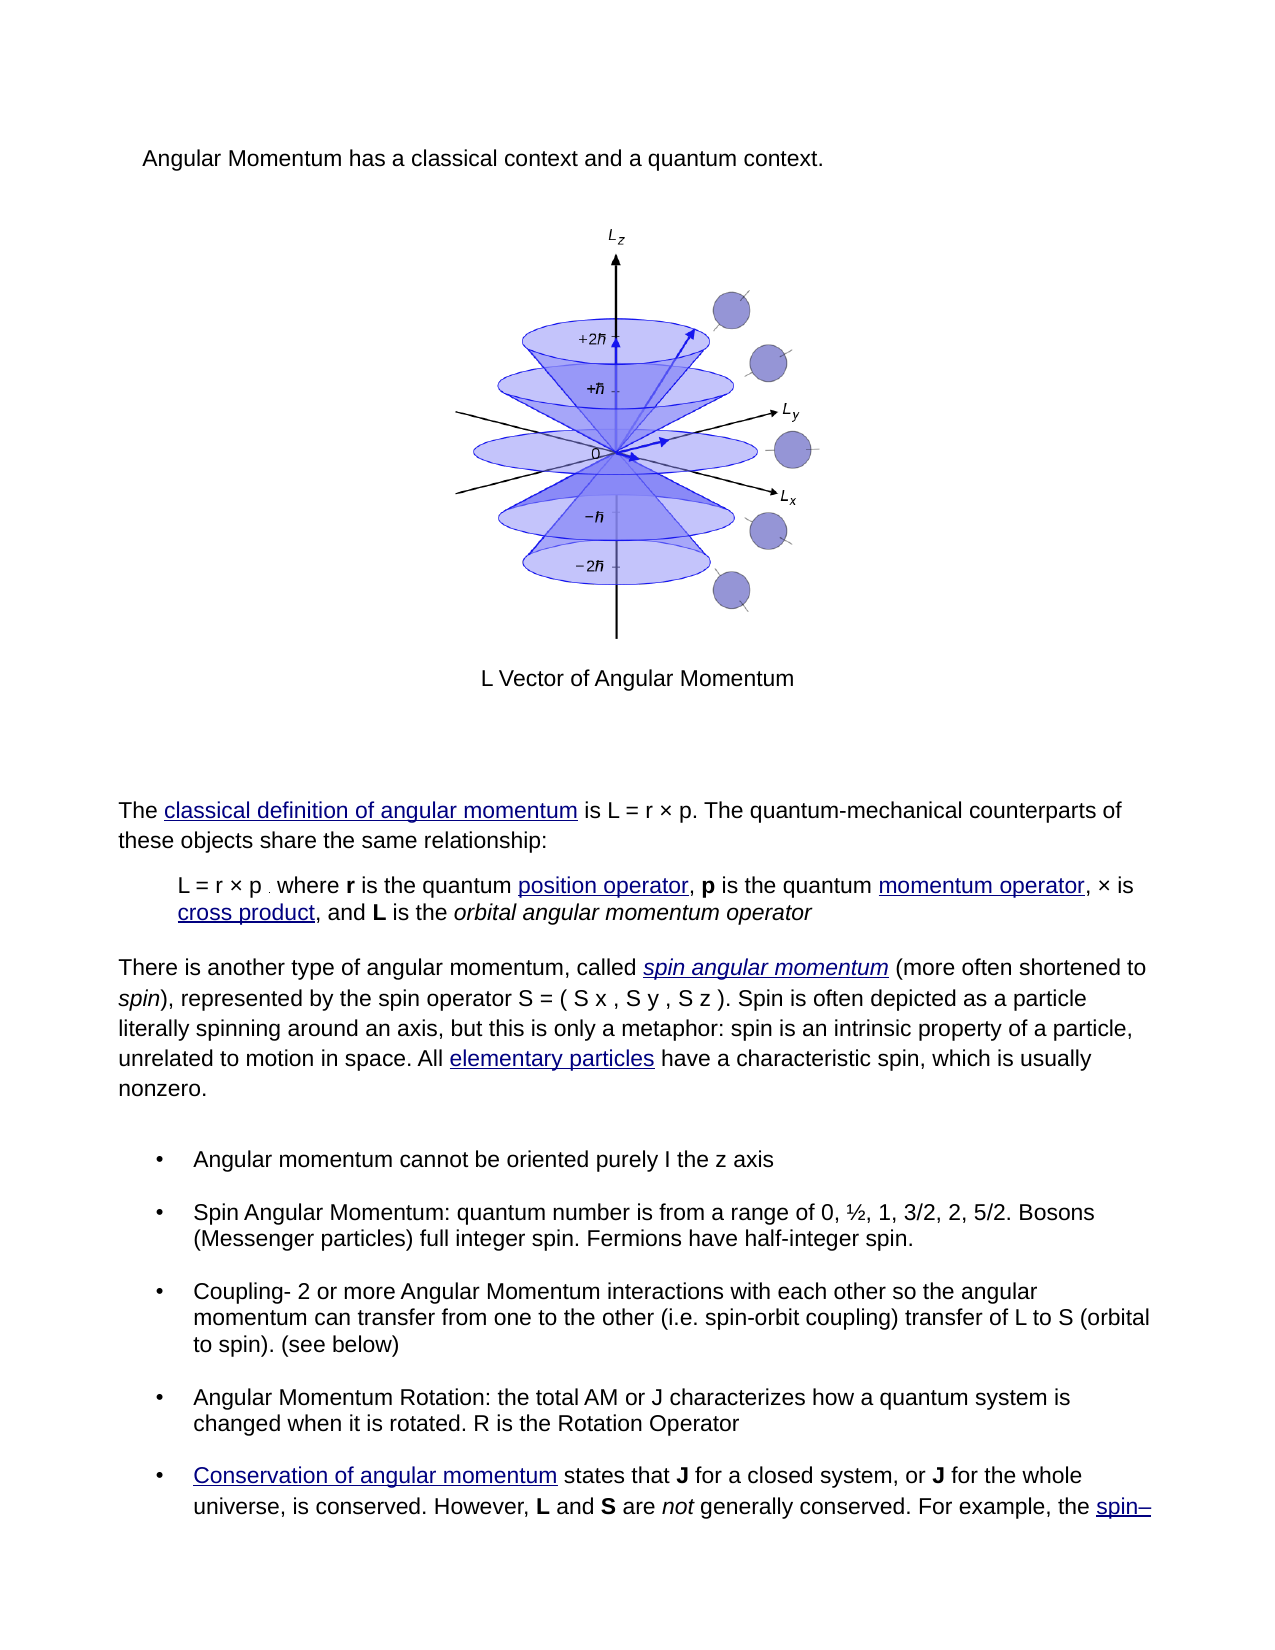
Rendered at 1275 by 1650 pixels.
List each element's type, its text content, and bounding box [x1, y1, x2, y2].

text L Vector of Angular Momentum [118, 665, 1157, 692]
list Spin Angular Momentum: quantum number is from a range of 0, ½, 1, 3/2, 2, 5/2. Bosons (Messenger particles) full integer spin. Fermions have half-integer spin. [156, 1199, 1157, 1252]
list Angular Momentum Rotation: the total AM or J characterizes how a quantum system is changed when it is rotated. R is the Rotation Operator [156, 1383, 1157, 1436]
list Conservation of angular momentum states that J for a closed system, or J for the whole universe, is conserved. However, L and S are not generally conserved. For example, the spin– [156, 1462, 1157, 1519]
list Coupling- 2 or more Angular Momentum interactions with each other so the angular momentum can transfer from one to the other (i.e. spin-orbit coupling) transfer of L to S (orbital to spin). (see below) [156, 1278, 1157, 1357]
picture [455, 223, 820, 639]
text The classical definition of angular momentum is L = r × p. The quantum-mechanical counterparts of these objects share the same relationship: [118, 797, 1157, 854]
text There is another type of angular momentum, called spin angular momentum (more often shortened to spin), represented by the spin operator S = ( S x , S y , S z ). Spin is often depicted as a particle literally spinning around an axis, but this is only a metaphor: spin is an intrinsic property of a particle, unrelated to motion in space. All elementary particles have a characteristic spin, which is usually nonzero. [118, 954, 1157, 1101]
text Angular Momentum has a classical context and a quantum context. [118, 144, 1157, 171]
list Angular momentum cannot be oriented purely I the z axis [156, 1146, 1157, 1173]
list L = r × p where r is the quantum position operator, p is the quantum momentum operator, × is cross product, and L is the orbital angular momentum operator [177, 872, 1157, 925]
